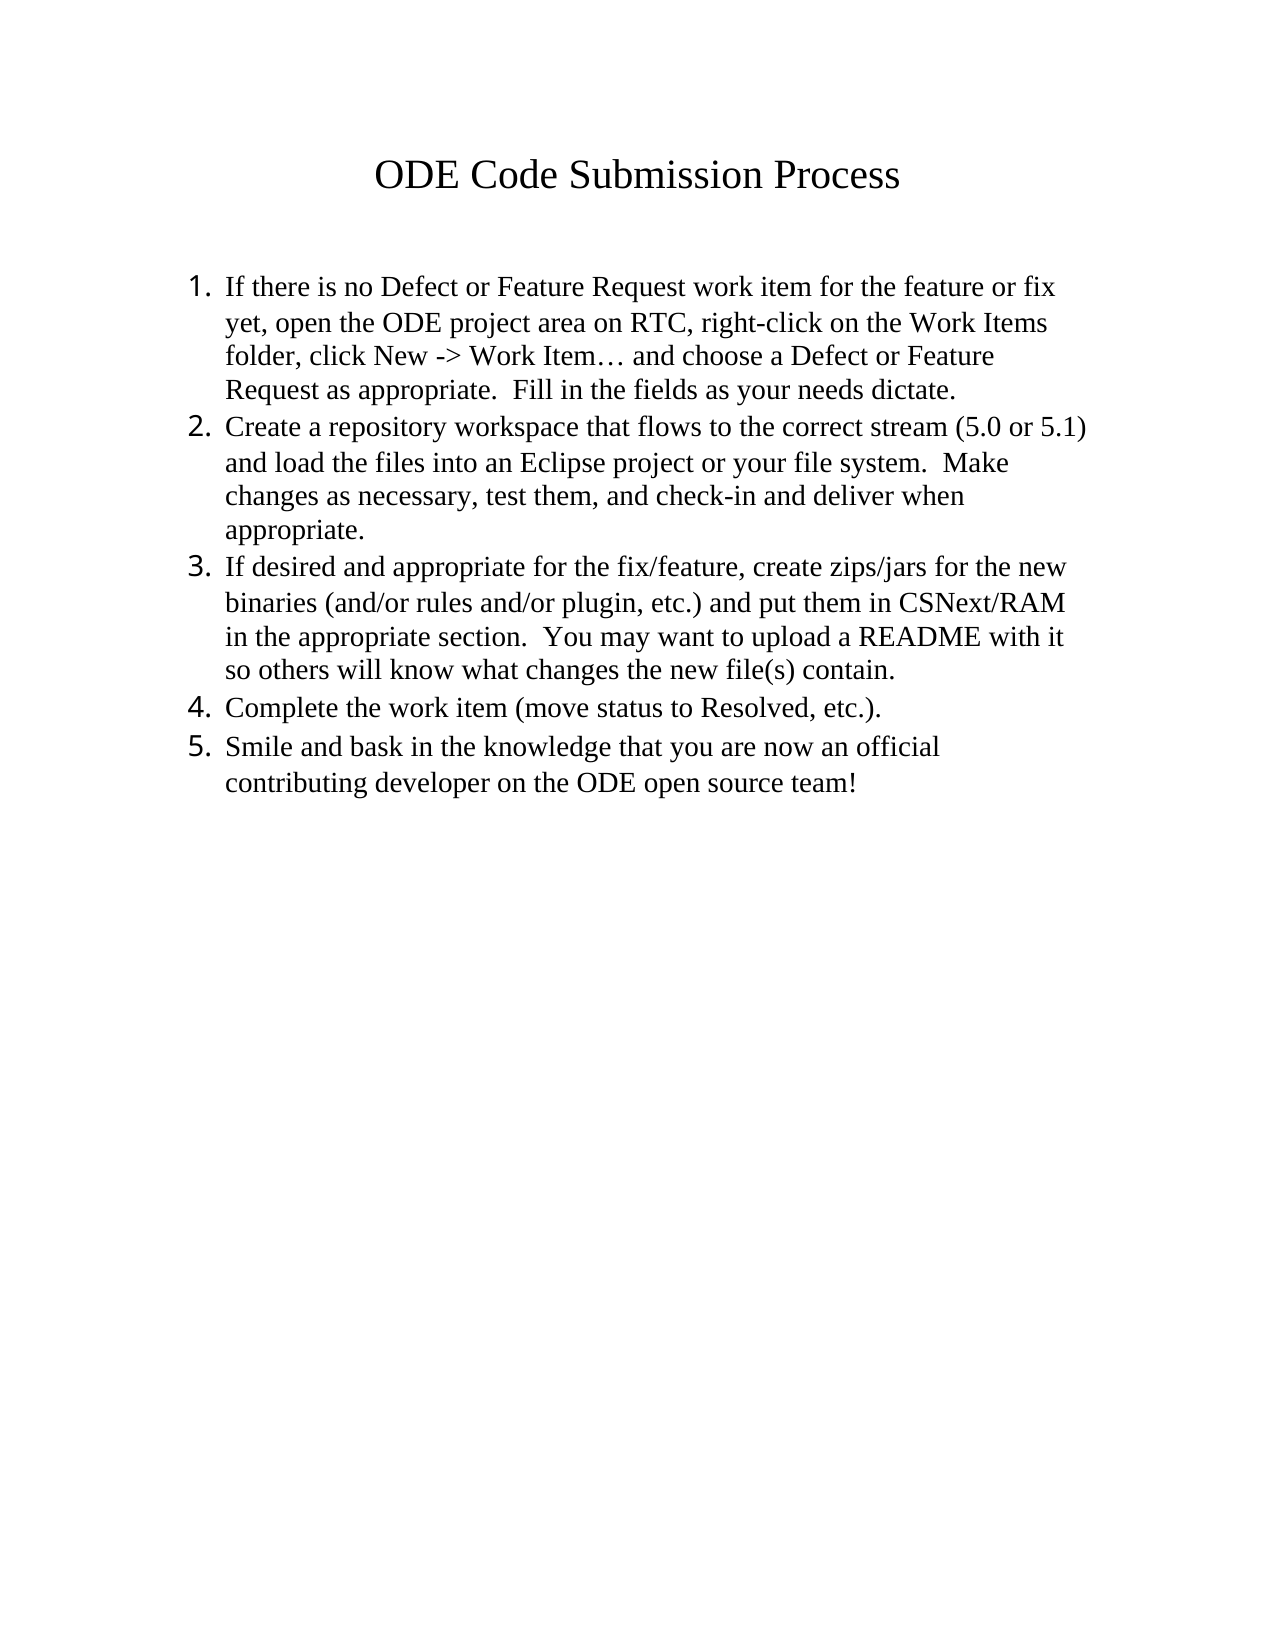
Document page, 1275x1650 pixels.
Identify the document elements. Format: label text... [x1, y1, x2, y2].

list Create a repository workspace that flows to the correct stream (5.0 or 5.1) and load the files into an Eclipse project or your file system. Make changes as necessary, test them, and check-in and deliver when appropriate. [187, 405, 1087, 546]
list Complete the work item (move status to Resolved, etc.). [187, 686, 1087, 726]
list If there is no Defect or Feature Request work item for the feature or fix yet, open the ODE project area on RTC, right-click on the Work Items folder, click New -> Work Item… and choose a Defect or Feature Request as appropriate. Fill in the fields as your needs dictate. [187, 265, 1087, 405]
list Smile and bask in the knowledge that you are now an official contributing developer on the ODE open source team! [187, 726, 1087, 799]
list If desired and appropriate for the fix/feature, create zips/jars for the new binaries (and/or rules and/or plugin, etc.) and put them in CSNext/RAM in the appropriate section. You may want to upload a README with it so others will know what changes the new file(s) contain. [187, 546, 1087, 686]
text ODE Code Submission Process [187, 150, 1087, 198]
